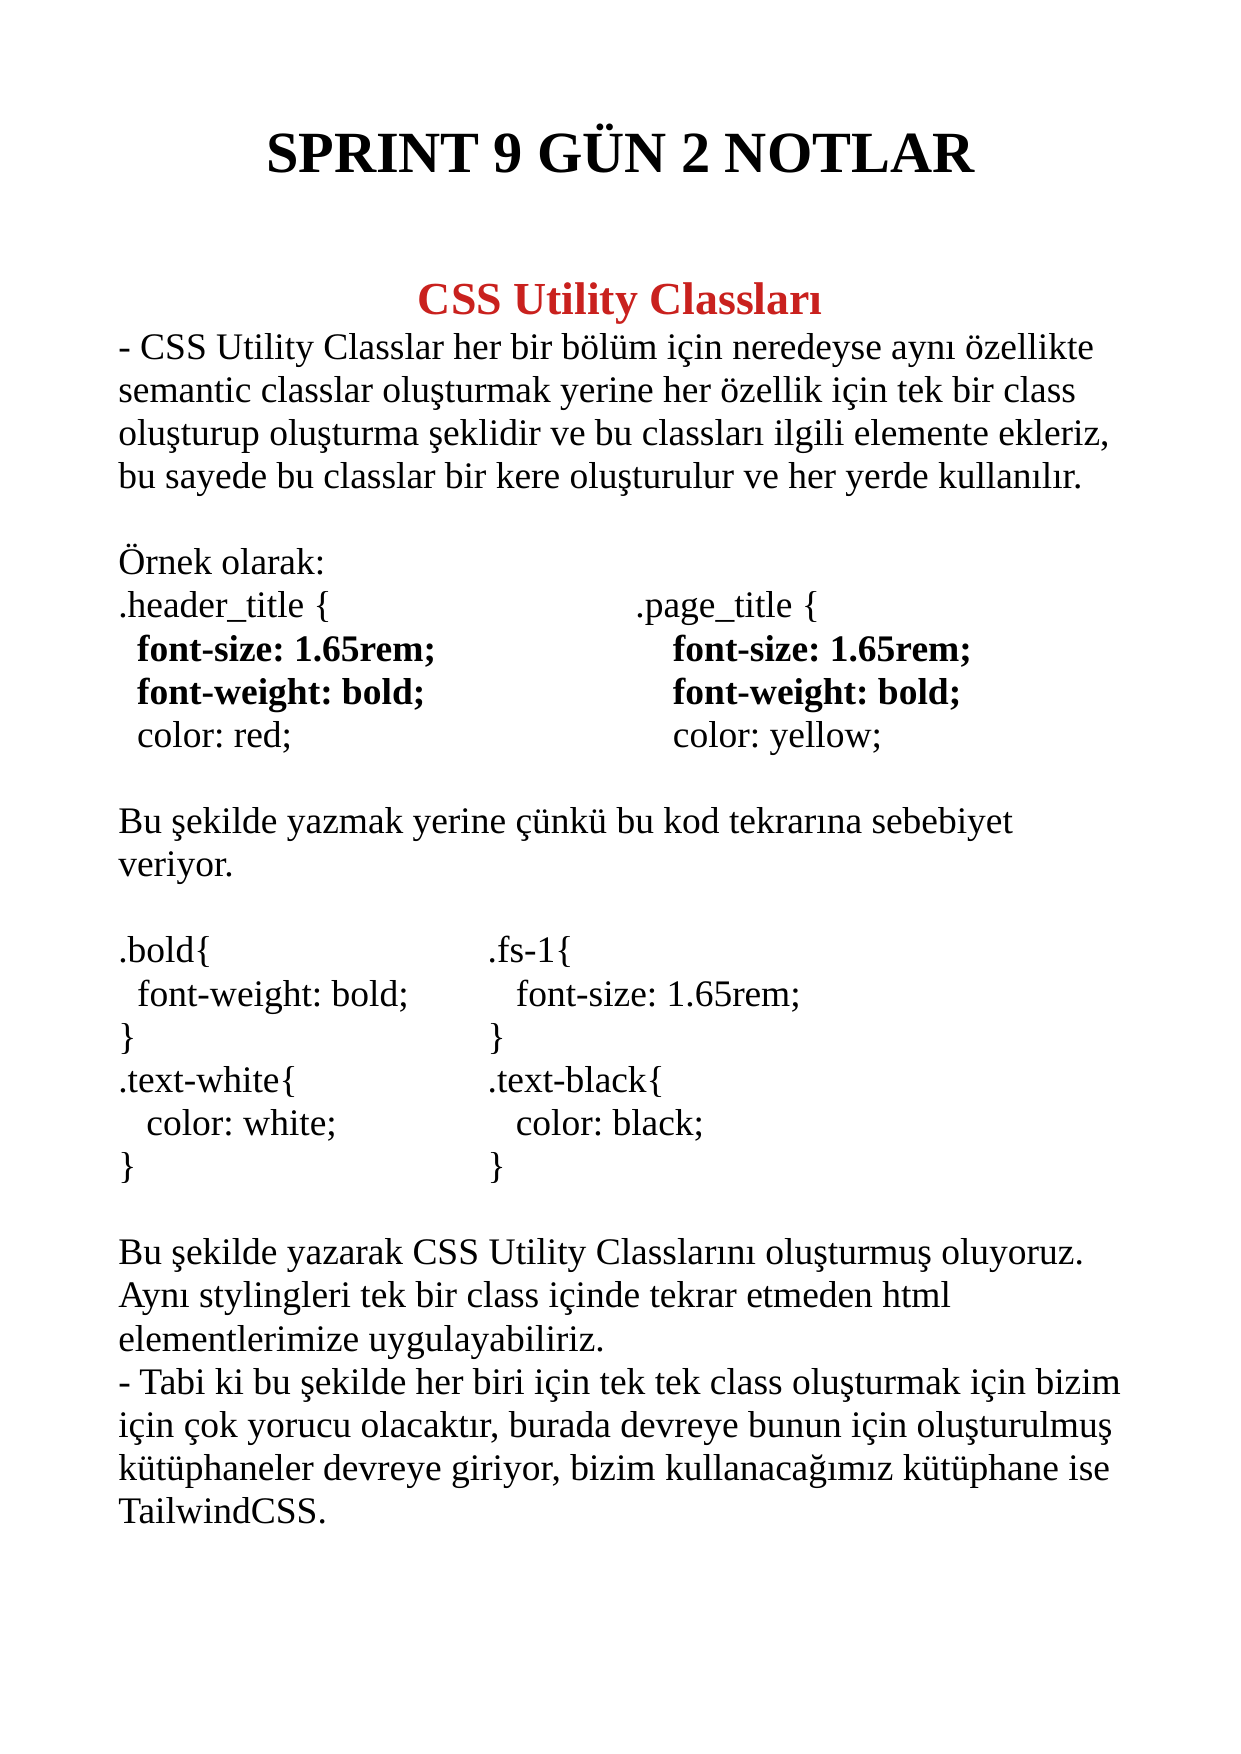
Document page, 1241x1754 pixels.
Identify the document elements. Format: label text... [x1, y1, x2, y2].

text SPRINT 9 GÜN 2 NOTLAR [118, 118, 1122, 185]
text .bold{ .fs-1{ [118, 928, 1122, 971]
text Örnek olarak: [118, 540, 1122, 583]
text CSS Utility Classları [118, 271, 1122, 324]
text font-weight: bold; font-weight: bold; [118, 669, 1122, 712]
text Bu şekilde yazmak yerine çünkü bu kod tekrarına sebebiyet veriyor. [118, 798, 1122, 885]
text .header_title { .page_title { [118, 583, 1122, 626]
text } } [118, 1014, 1122, 1057]
text color: red; color: yellow; [118, 712, 1122, 755]
text color: white; color: black; [118, 1100, 1122, 1143]
text - Tabi ki bu şekilde her biri için tek tek class oluşturmak için bizim için çok yorucu olacaktır, burada devreye bunun için oluşturulmuş kütüphaneler devreye giriyor, bizim kullanacağımız kütüphane ise [118, 1359, 1122, 1488]
text font-weight: bold; font-size: 1.65rem; [118, 971, 1122, 1014]
text } } [118, 1143, 1122, 1187]
text Bu şekilde yazarak CSS Utility Classlarını oluşturmuş oluyoruz. [118, 1230, 1122, 1273]
text TailwindCSS. [118, 1488, 1122, 1532]
text Aynı stylingleri tek bir class içinde tekrar etmeden html elementlerimize uygulayabiliriz. [118, 1273, 1122, 1359]
text font-size: 1.65rem; font-size: 1.65rem; [118, 626, 1122, 669]
text - CSS Utility Classlar her bir bölüm için neredeyse aynı özellikte semantic classlar oluşturmak yerine her özellik için tek bir class oluşturup oluşturma şeklidir ve bu classları ilgili elemente ekleriz, bu sayede bu classlar bir kere oluşturulur ve her yerde kullanılır. [118, 324, 1122, 497]
text .text-white{ .text-black{ [118, 1057, 1122, 1100]
